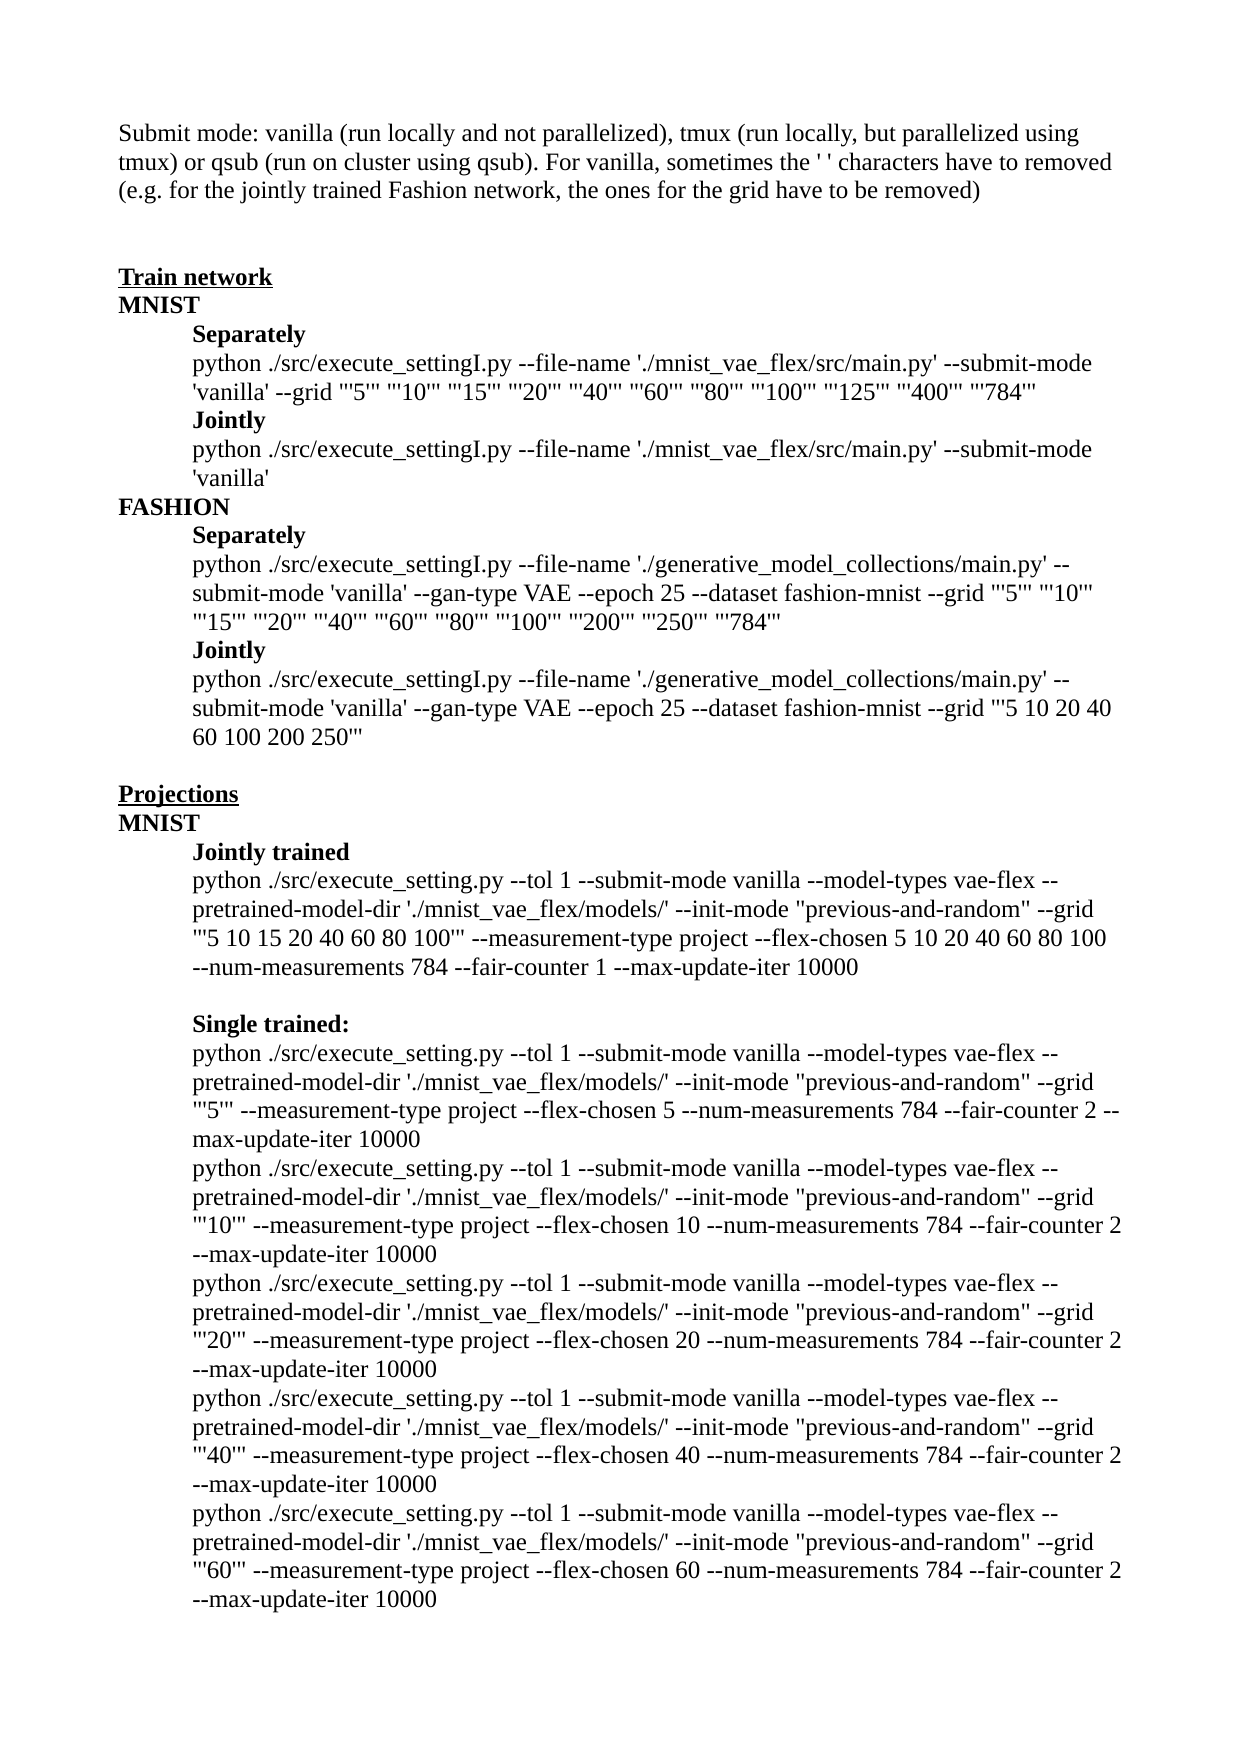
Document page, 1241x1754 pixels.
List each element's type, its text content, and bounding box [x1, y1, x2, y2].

text Jointly [192, 636, 1122, 664]
text Separately [118, 521, 1122, 549]
text python ./src/execute_setting.py --tol 1 --submit-mode vanilla --model-types vae-flex --pretrained-model-dir './mnist_vae_flex/models/' --init-mode "previous-and-random" --grid "'40'" --measurement-type project --flex-chosen 40 --num-measurements 784 --fair-counter 2 --max-update-iter 10000 [192, 1383, 1122, 1498]
text python ./src/execute_settingI.py --file-name './mnist_vae_flex/src/main.py' --submit-mode 'vanilla' --grid "'5'" "'10'" "'15'" "'20'" "'40'" "'60'" "'80'" "'100'" "'125'" "'400'" "'784'" [192, 348, 1122, 406]
text python ./src/execute_settingI.py --file-name './generative_model_collections/main.py' --submit-mode 'vanilla' --gan-type VAE --epoch 25 --dataset fashion-mnist --grid "'5 10 20 40 60 100 200 250'" [192, 664, 1122, 751]
text python ./src/execute_settingI.py --file-name './mnist_vae_flex/src/main.py' --submit-mode 'vanilla' [192, 434, 1122, 492]
text python ./src/execute_setting.py --tol 1 --submit-mode vanilla --model-types vae-flex --pretrained-model-dir './mnist_vae_flex/models/' --init-mode "previous-and-random" --grid "'5'" --measurement-type project --flex-chosen 5 --num-measurements 784 --fair-counter 2 --max-update-iter 10000 [192, 1038, 1122, 1153]
text python ./src/execute_setting.py --tol 1 --submit-mode vanilla --model-types vae-flex --pretrained-model-dir './mnist_vae_flex/models/' --init-mode "previous-and-random" --grid "'5 10 15 20 40 60 80 100'" --measurement-type project --flex-chosen 5 10 20 40 60 80 100 --num-measurements 784 --fair-counter 1 --max-update-iter 10000 [192, 866, 1122, 981]
text Single trained: [192, 1009, 1122, 1038]
text python ./src/execute_setting.py --tol 1 --submit-mode vanilla --model-types vae-flex --pretrained-model-dir './mnist_vae_flex/models/' --init-mode "previous-and-random" --grid "'60'" --measurement-type project --flex-chosen 60 --num-measurements 784 --fair-counter 2 --max-update-iter 10000 [192, 1498, 1122, 1613]
text python ./src/execute_settingI.py --file-name './generative_model_collections/main.py' --submit-mode 'vanilla' --gan-type VAE --epoch 25 --dataset fashion-mnist --grid "'5'" "'10'" "'15'" "'20'" "'40'" "'60'" "'80'" "'100'" "'200'" "'250'" "'784'" [192, 549, 1122, 636]
text Jointly trained [118, 837, 1122, 866]
text Train network [118, 262, 1122, 291]
text MNIST [118, 808, 1122, 837]
text FASHION [118, 492, 1122, 521]
text python ./src/execute_setting.py --tol 1 --submit-mode vanilla --model-types vae-flex --pretrained-model-dir './mnist_vae_flex/models/' --init-mode "previous-and-random" --grid "'10'" --measurement-type project --flex-chosen 10 --num-measurements 784 --fair-counter 2 --max-update-iter 10000 [192, 1153, 1122, 1268]
text Jointly [192, 406, 1122, 434]
text MNIST [118, 291, 1122, 319]
text Separately [118, 319, 1122, 348]
text python ./src/execute_setting.py --tol 1 --submit-mode vanilla --model-types vae-flex --pretrained-model-dir './mnist_vae_flex/models/' --init-mode "previous-and-random" --grid "'20'" --measurement-type project --flex-chosen 20 --num-measurements 784 --fair-counter 2 --max-update-iter 10000 [192, 1268, 1122, 1383]
text Submit mode: vanilla (run locally and not parallelized), tmux (run locally, but parallelized using tmux) or qsub (run on cluster using qsub). For vanilla, sometimes the ' ' characters have to removed (e.g. for the jointly trained Fashion network, the ones for the grid have to be removed) [118, 118, 1122, 204]
text Projections [118, 779, 1122, 808]
